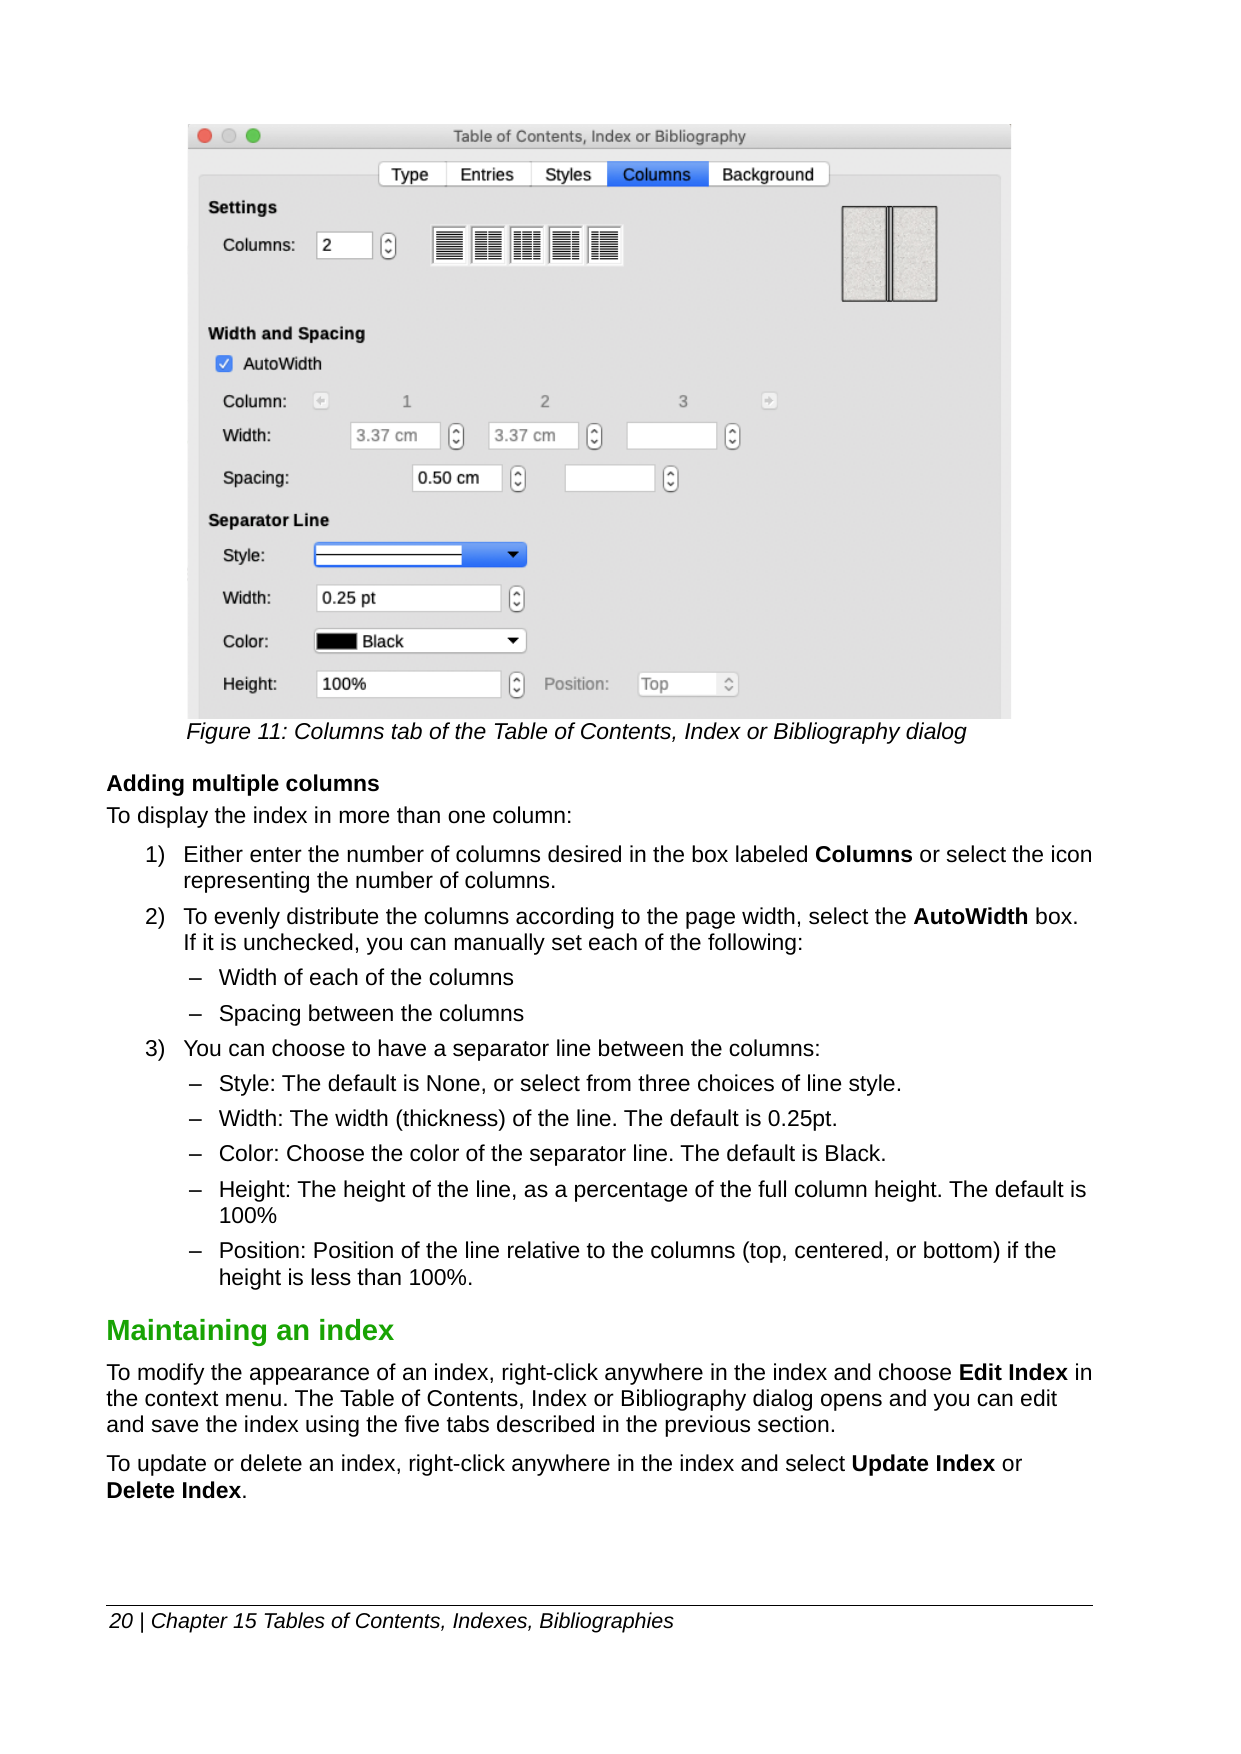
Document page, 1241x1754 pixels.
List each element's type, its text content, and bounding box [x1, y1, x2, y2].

list Width: The width (thickness) of the line. The default is 0.25pt. [189, 1105, 1093, 1131]
text To update or delete an index, right-click anywhere in the index and select Update Index or Delete Index. [106, 1450, 1093, 1503]
list Position: Position of the line relative to the columns (top, centered, or bottom) if the height is less than 100%. [189, 1237, 1093, 1290]
list Color: Choose the color of the separator line. The default is Black. [189, 1140, 1093, 1167]
list Width of each of the columns [189, 964, 1093, 991]
subtitle Adding multiple columns [106, 770, 1093, 796]
list To display the index in more than one column: [106, 802, 1093, 829]
subtitle Maintaining an index [106, 1313, 1093, 1347]
picture [187, 124, 1012, 719]
list You can choose to have a separator line between the columns: [165, 1035, 1093, 1061]
list Style: The default is None, or select from three choices of line style. [189, 1070, 1093, 1096]
list Height: The height of the line, as a percentage of the full column height. The default is 100% [189, 1176, 1093, 1228]
text Figure 11: Columns tab of the Table of Contents, Index or Bibliography dialog [186, 124, 1013, 744]
list Either enter the number of columns desired in the box labeled Columns or select the icon representing the number of columns. [165, 841, 1093, 894]
list Spacing between the columns [189, 999, 1093, 1026]
list To modify the appearance of an index, right-click anywhere in the index and choose Edit Index in the context menu. The Table of Contents, Index or Bibliography dialog opens and you can edit and save the index using the five tabs described in the previous section. [106, 1359, 1093, 1438]
list To evenly distribute the columns according to the page width, select the AutoWidth box. If it is unchecked, you can manually set each of the following: [165, 903, 1093, 955]
